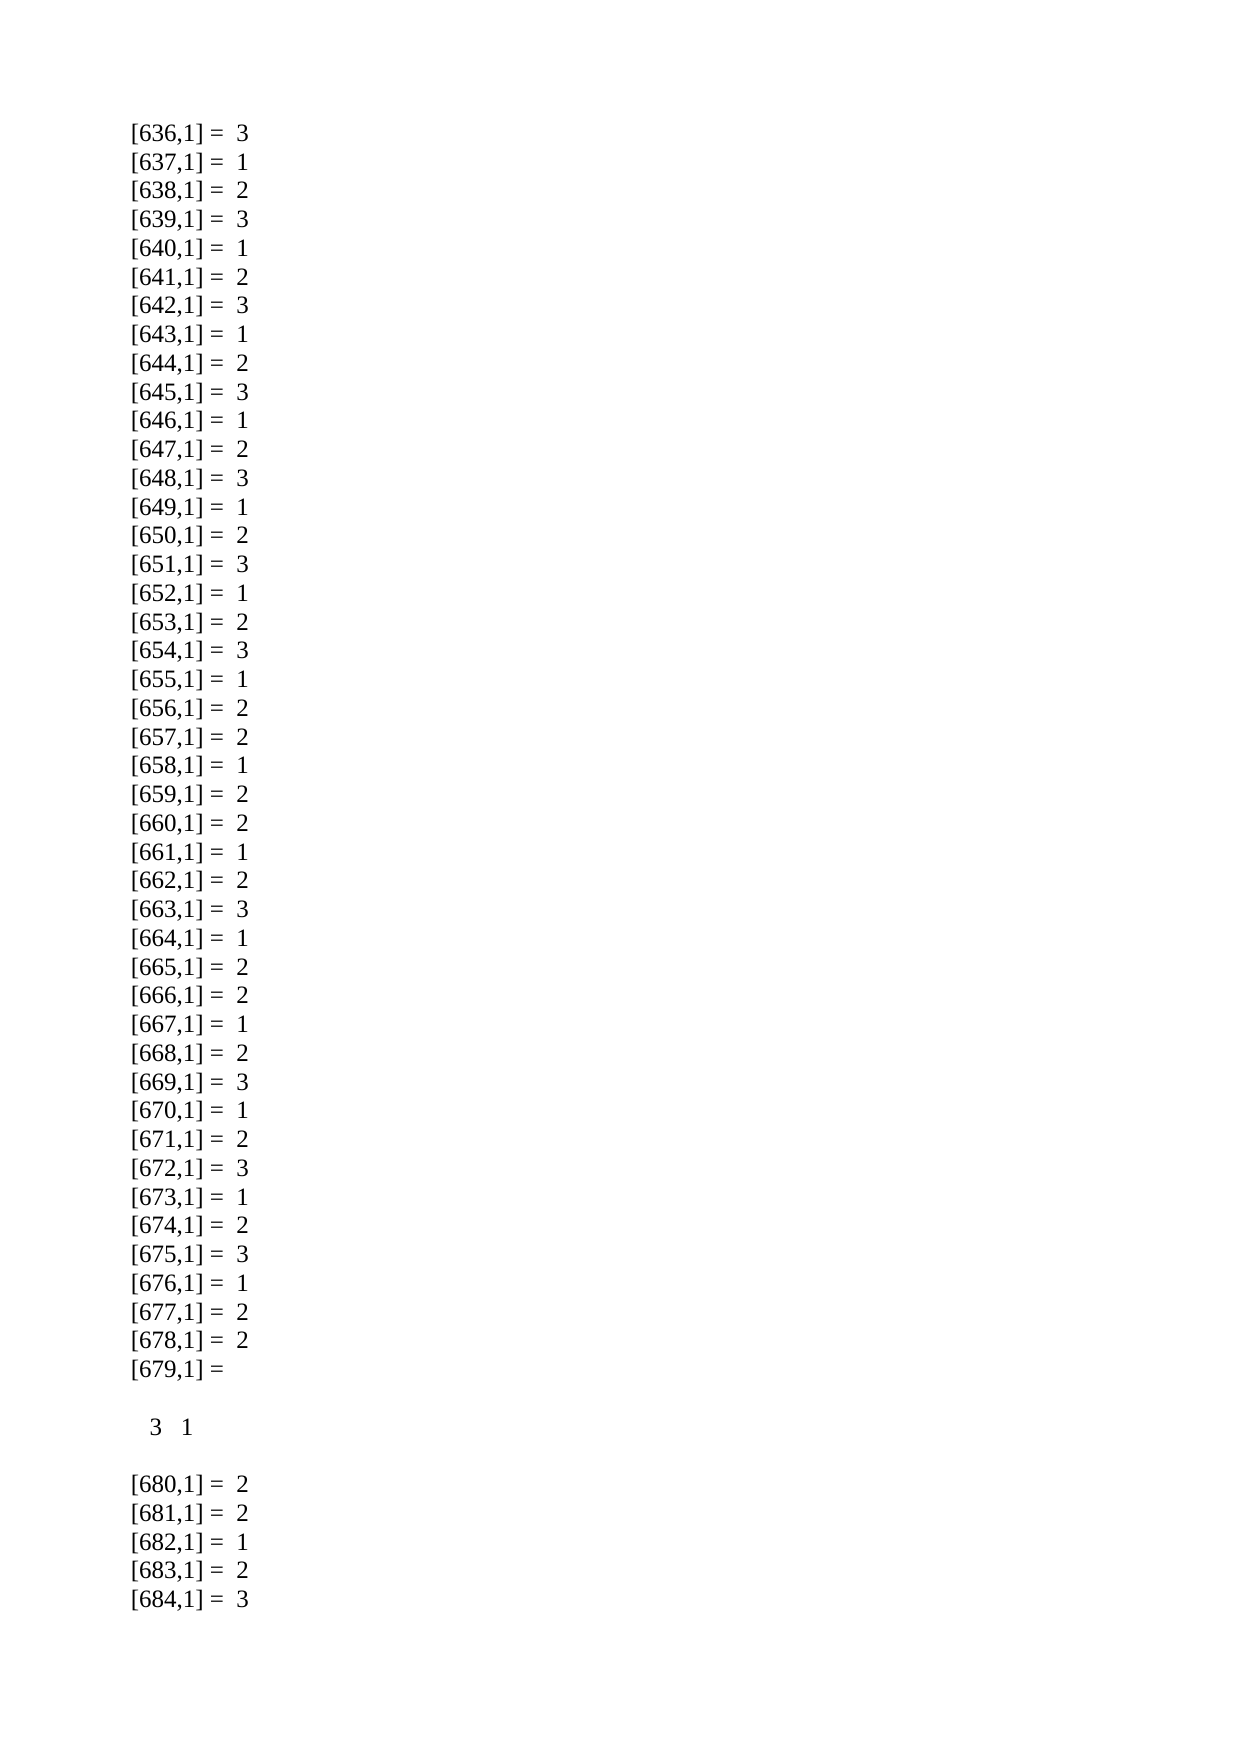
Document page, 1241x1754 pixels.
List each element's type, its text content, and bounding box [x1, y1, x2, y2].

text [650,1] = 2 [118, 521, 1122, 549]
text [657,1] = 2 [118, 722, 1122, 751]
text [636,1] = 3 [118, 118, 1122, 147]
text [673,1] = 1 [118, 1182, 1122, 1211]
text [647,1] = 2 [118, 434, 1122, 463]
text [665,1] = 2 [118, 952, 1122, 981]
text [653,1] = 2 [118, 607, 1122, 636]
text [644,1] = 2 [118, 348, 1122, 377]
text [662,1] = 2 [118, 866, 1122, 894]
text [672,1] = 3 [118, 1153, 1122, 1182]
text [649,1] = 1 [118, 492, 1122, 521]
text [654,1] = 3 [118, 636, 1122, 664]
text [683,1] = 2 [118, 1556, 1122, 1584]
text [661,1] = 1 [118, 837, 1122, 866]
text [674,1] = 2 [118, 1211, 1122, 1239]
text [645,1] = 3 [118, 377, 1122, 406]
text [668,1] = 2 [118, 1038, 1122, 1067]
text [671,1] = 2 [118, 1124, 1122, 1153]
text [684,1] = 3 [118, 1584, 1122, 1613]
text [652,1] = 1 [118, 578, 1122, 607]
text [639,1] = 3 [118, 204, 1122, 233]
text [641,1] = 2 [118, 262, 1122, 291]
text [637,1] = 1 [118, 147, 1122, 176]
text [666,1] = 2 [118, 981, 1122, 1009]
text [655,1] = 1 [118, 664, 1122, 693]
text [679,1] = [118, 1354, 1122, 1383]
text [648,1] = 3 [118, 463, 1122, 492]
text [643,1] = 1 [118, 319, 1122, 348]
text [656,1] = 2 [118, 693, 1122, 722]
text [676,1] = 1 [118, 1268, 1122, 1297]
text [670,1] = 1 [118, 1096, 1122, 1124]
text [660,1] = 2 [118, 808, 1122, 837]
text [651,1] = 3 [118, 549, 1122, 578]
text [640,1] = 1 [118, 233, 1122, 262]
text [646,1] = 1 [118, 406, 1122, 434]
text [638,1] = 2 [118, 176, 1122, 204]
text [642,1] = 3 [118, 291, 1122, 319]
text [667,1] = 1 [118, 1009, 1122, 1038]
text 3 1 [118, 1412, 1122, 1441]
text [675,1] = 3 [118, 1239, 1122, 1268]
text [669,1] = 3 [118, 1067, 1122, 1096]
text [663,1] = 3 [118, 894, 1122, 923]
text [680,1] = 2 [118, 1469, 1122, 1498]
text [678,1] = 2 [118, 1326, 1122, 1354]
text [682,1] = 1 [118, 1527, 1122, 1556]
text [658,1] = 1 [118, 751, 1122, 779]
text [664,1] = 1 [118, 923, 1122, 952]
text [681,1] = 2 [118, 1498, 1122, 1527]
text [659,1] = 2 [118, 779, 1122, 808]
text [677,1] = 2 [118, 1297, 1122, 1326]
